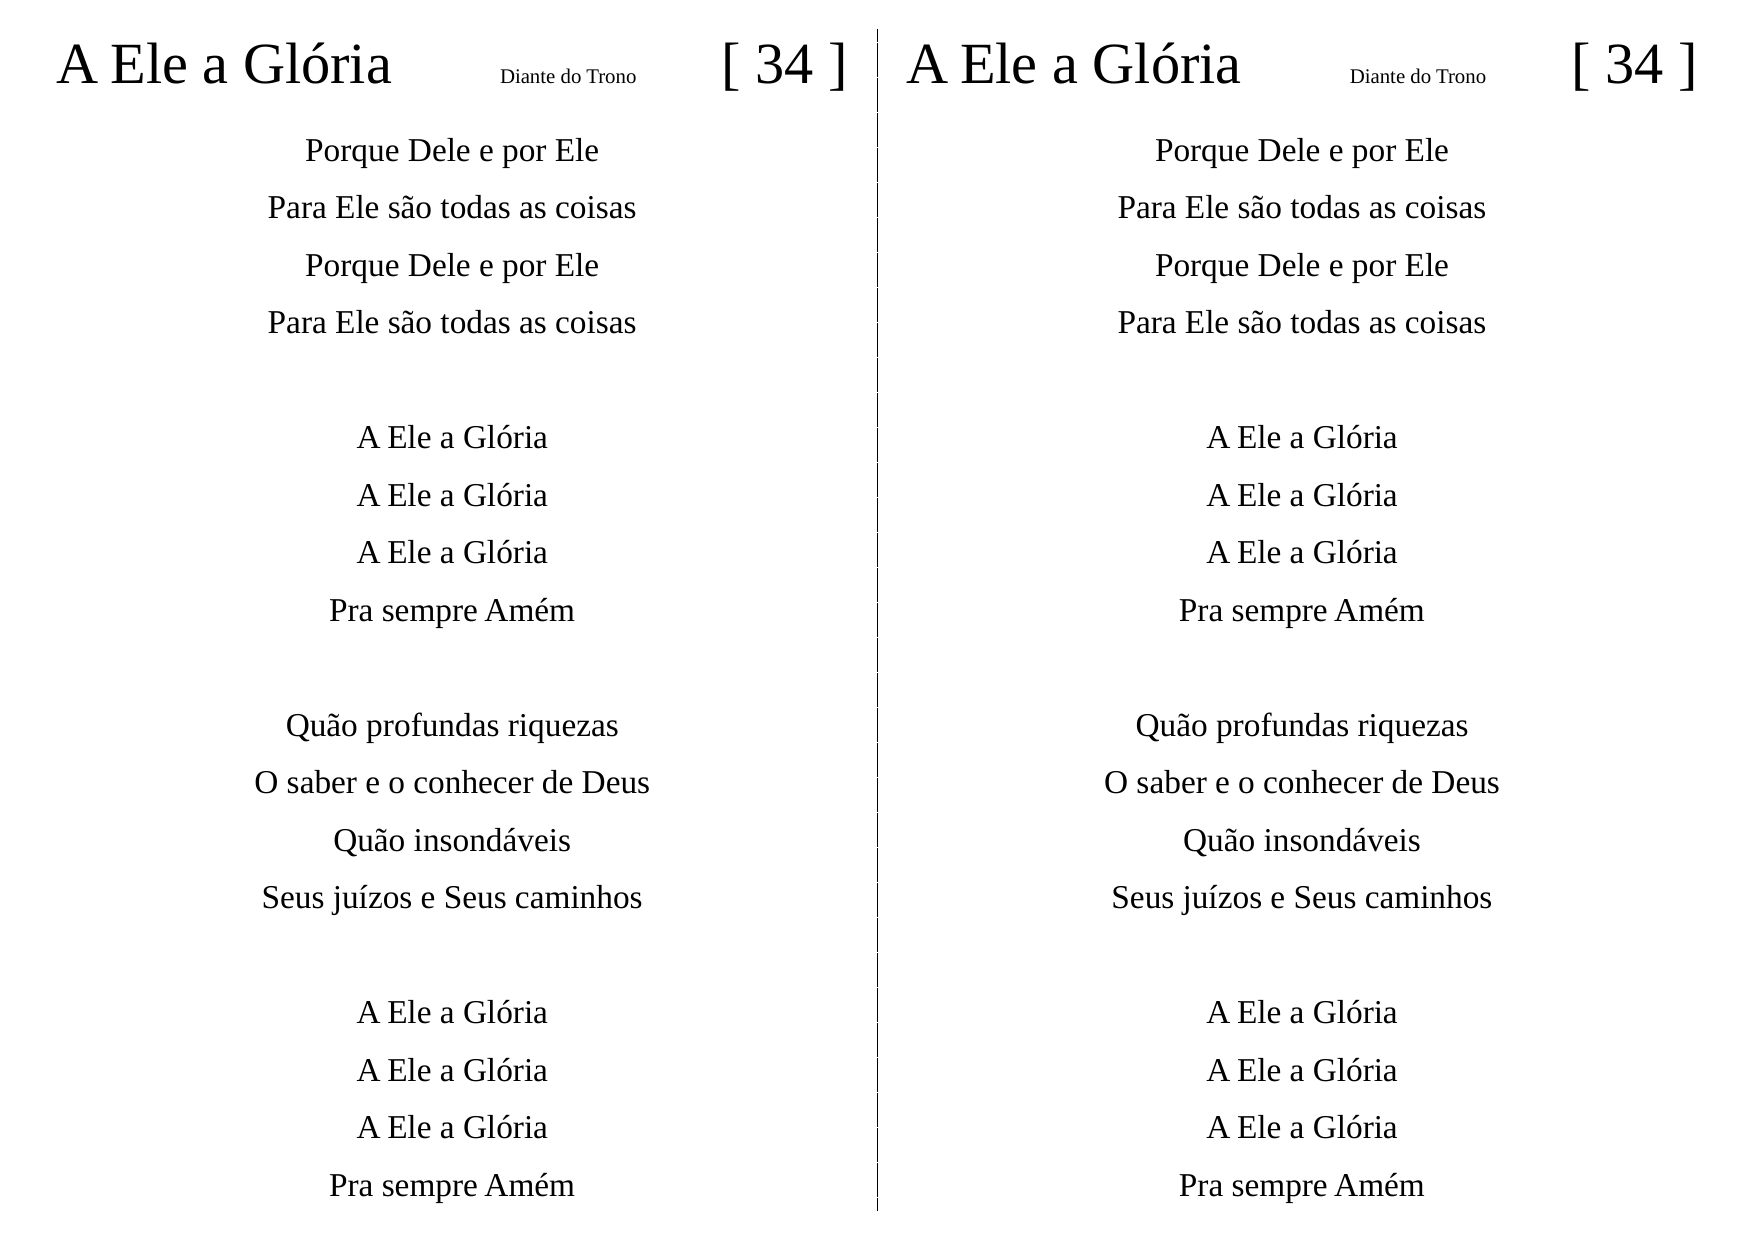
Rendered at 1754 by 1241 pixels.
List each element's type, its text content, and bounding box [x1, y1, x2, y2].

text A Ele a Glória [29, 418, 875, 456]
text Porque Dele e por Ele [29, 245, 875, 283]
text A Ele a Glória Diante do Trono [ 34 ] [29, 29, 875, 97]
text O saber e o conhecer de Deus [29, 763, 875, 801]
text A Ele a Glória [879, 418, 1724, 456]
text A Ele a Glória [879, 993, 1724, 1031]
text A Ele a Glória [879, 1050, 1724, 1088]
text Pra sempre Amém [879, 590, 1724, 628]
text Quão profundas riquezas [879, 705, 1724, 743]
text Pra sempre Amém [29, 590, 875, 628]
text A Ele a Glória [29, 475, 875, 513]
text A Ele a Glória [29, 533, 875, 571]
text Para Ele são todas as coisas [29, 188, 875, 226]
text Quão insondáveis [29, 820, 875, 858]
text Seus juízos e Seus caminhos [879, 878, 1724, 916]
text Quão insondáveis [879, 820, 1724, 858]
text Porque Dele e por Ele [29, 130, 875, 168]
text Seus juízos e Seus caminhos [29, 878, 875, 916]
text A Ele a Glória [29, 993, 875, 1031]
text Porque Dele e por Ele [879, 130, 1724, 168]
text Para Ele são todas as coisas [29, 303, 875, 341]
text Quão profundas riquezas [29, 705, 875, 743]
text A Ele a Glória [29, 1050, 875, 1088]
text Para Ele são todas as coisas [879, 188, 1724, 226]
text A Ele a Glória [879, 533, 1724, 571]
text A Ele a Glória [879, 1108, 1724, 1146]
text A Ele a Glória [879, 475, 1724, 513]
text A Ele a Glória [29, 1108, 875, 1146]
text Pra sempre Amém [29, 1165, 875, 1203]
text Porque Dele e por Ele [879, 245, 1724, 283]
text Pra sempre Amém [879, 1165, 1724, 1203]
text A Ele a Glória Diante do Trono [ 34 ] [879, 29, 1724, 97]
text Para Ele são todas as coisas [879, 303, 1724, 341]
text O saber e o conhecer de Deus [879, 763, 1724, 801]
